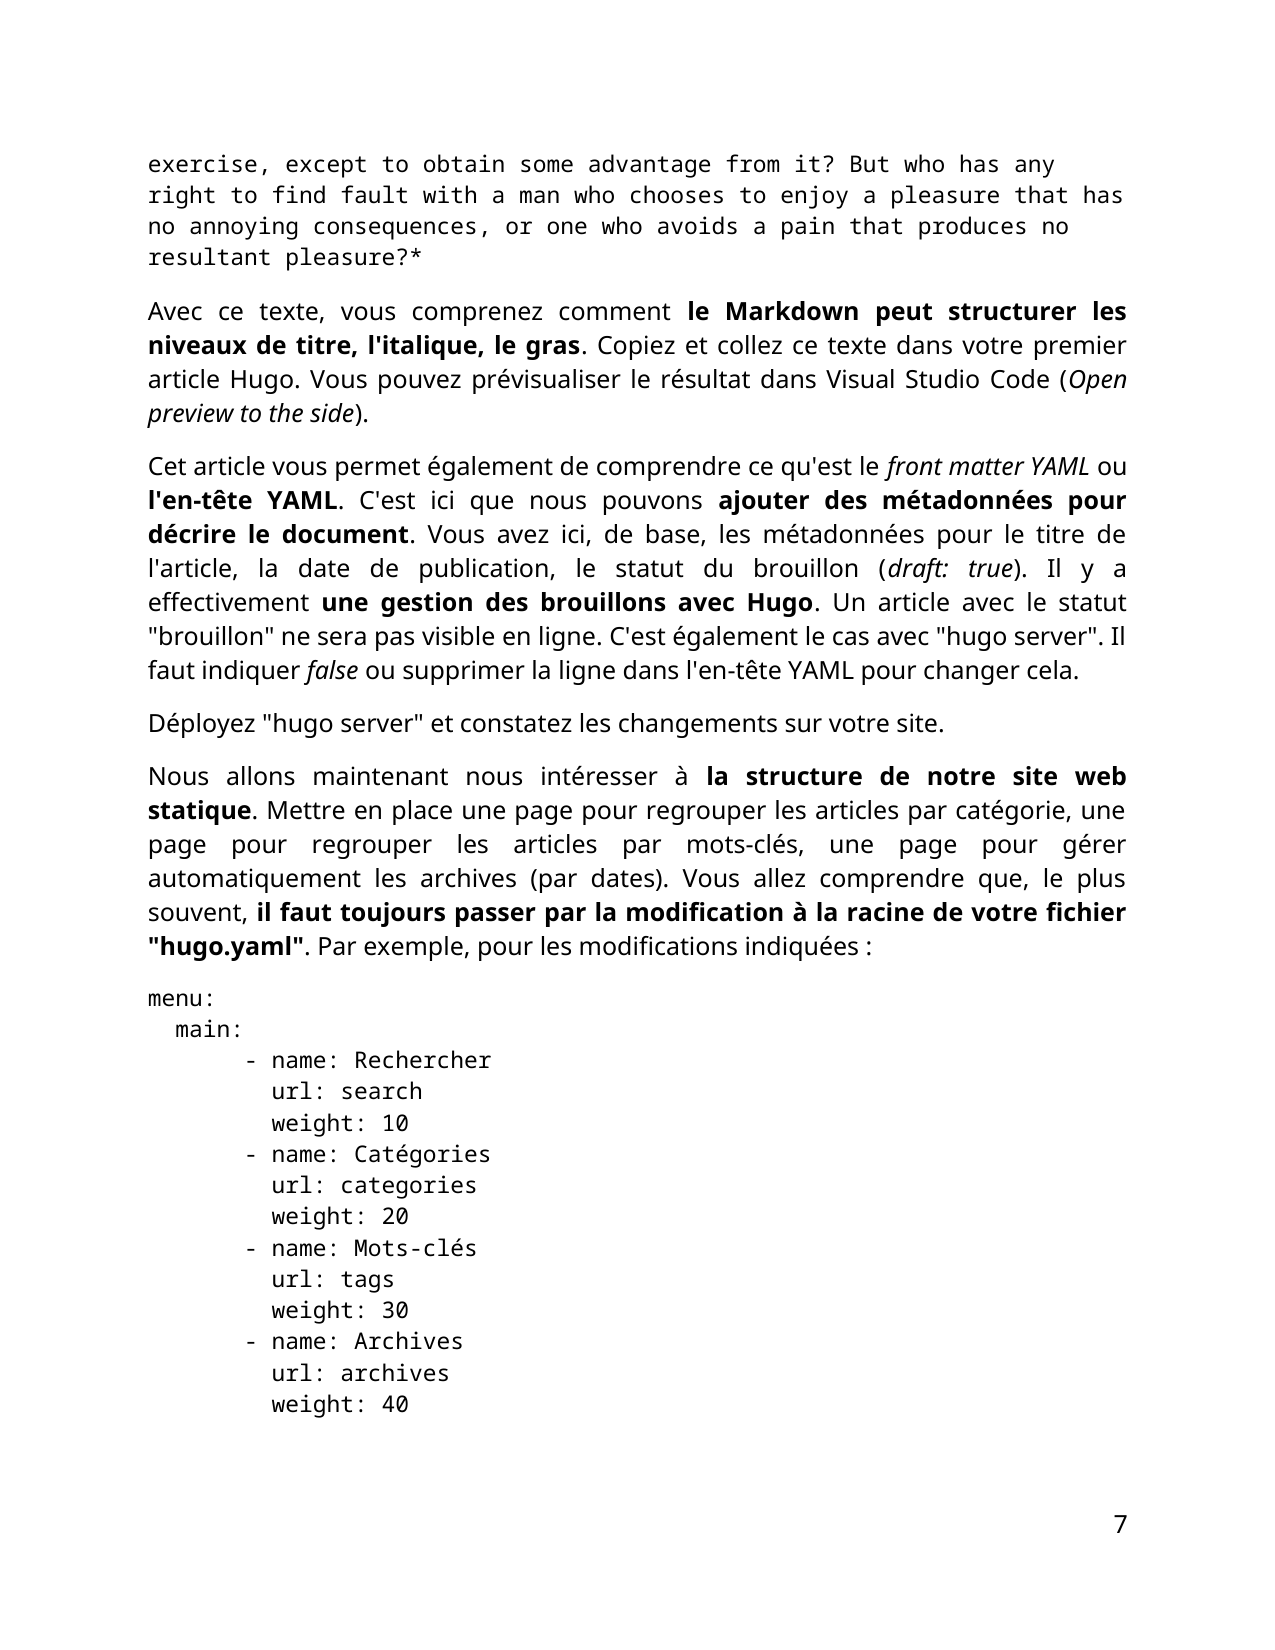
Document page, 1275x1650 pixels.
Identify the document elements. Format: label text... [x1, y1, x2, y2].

text exercise, except to obtain some advantage from it? But who has any right to find fault with a man who chooses to enjoy a pleasure that has no annoying consequences, or one who avoids a pain that produces no resultant pleasure?* [148, 148, 1127, 273]
text Avec ce texte, vous comprenez comment le Markdown peut structurer les niveaux de titre, l'italique, le gras. Copiez et collez ce texte dans votre premier article Hugo. Vous pouvez prévisualiser le résultat dans Visual Studio Code (Open preview to the side). [148, 293, 1127, 430]
text menu: main: - name: Rechercher url: search weight: 10 - name: Catégories url: categories weight: 20 - name: Mots-clés url: tags weight: 30 - name: Archives url: archives weight: 40 [148, 982, 1127, 1419]
text Cet article vous permet également de comprendre ce qu'est le front matter YAML ou l'en-tête YAML. C'est ici que nous pouvons ajouter des métadonnées pour décrire le document. Vous avez ici, de base, les métadonnées pour le titre de l'article, la date de publication, le statut du brouillon (draft: true). Il y a effectivement une gestion des brouillons avec Hugo. Un article avec le statut "brouillon" ne sera pas visible en ligne. C'est également le cas avec "hugo server". Il faut indiquer false ou supprimer la ligne dans l'en-tête YAML pour changer cela. [148, 448, 1127, 687]
text Déployez "hugo server" et constatez les changements sur votre site. [148, 706, 1127, 740]
text Nous allons maintenant nous intéresser à la structure de notre site web statique. Mettre en place une page pour regrouper les articles par catégorie, une page pour regrouper les articles par mots-clés, une page pour gérer automatiquement les archives (par dates). Vous allez comprendre que, le plus souvent, il faut toujours passer par la modification à la racine de votre fichier "hugo.yaml". Par exemple, pour les modifications indiquées : [148, 758, 1127, 963]
